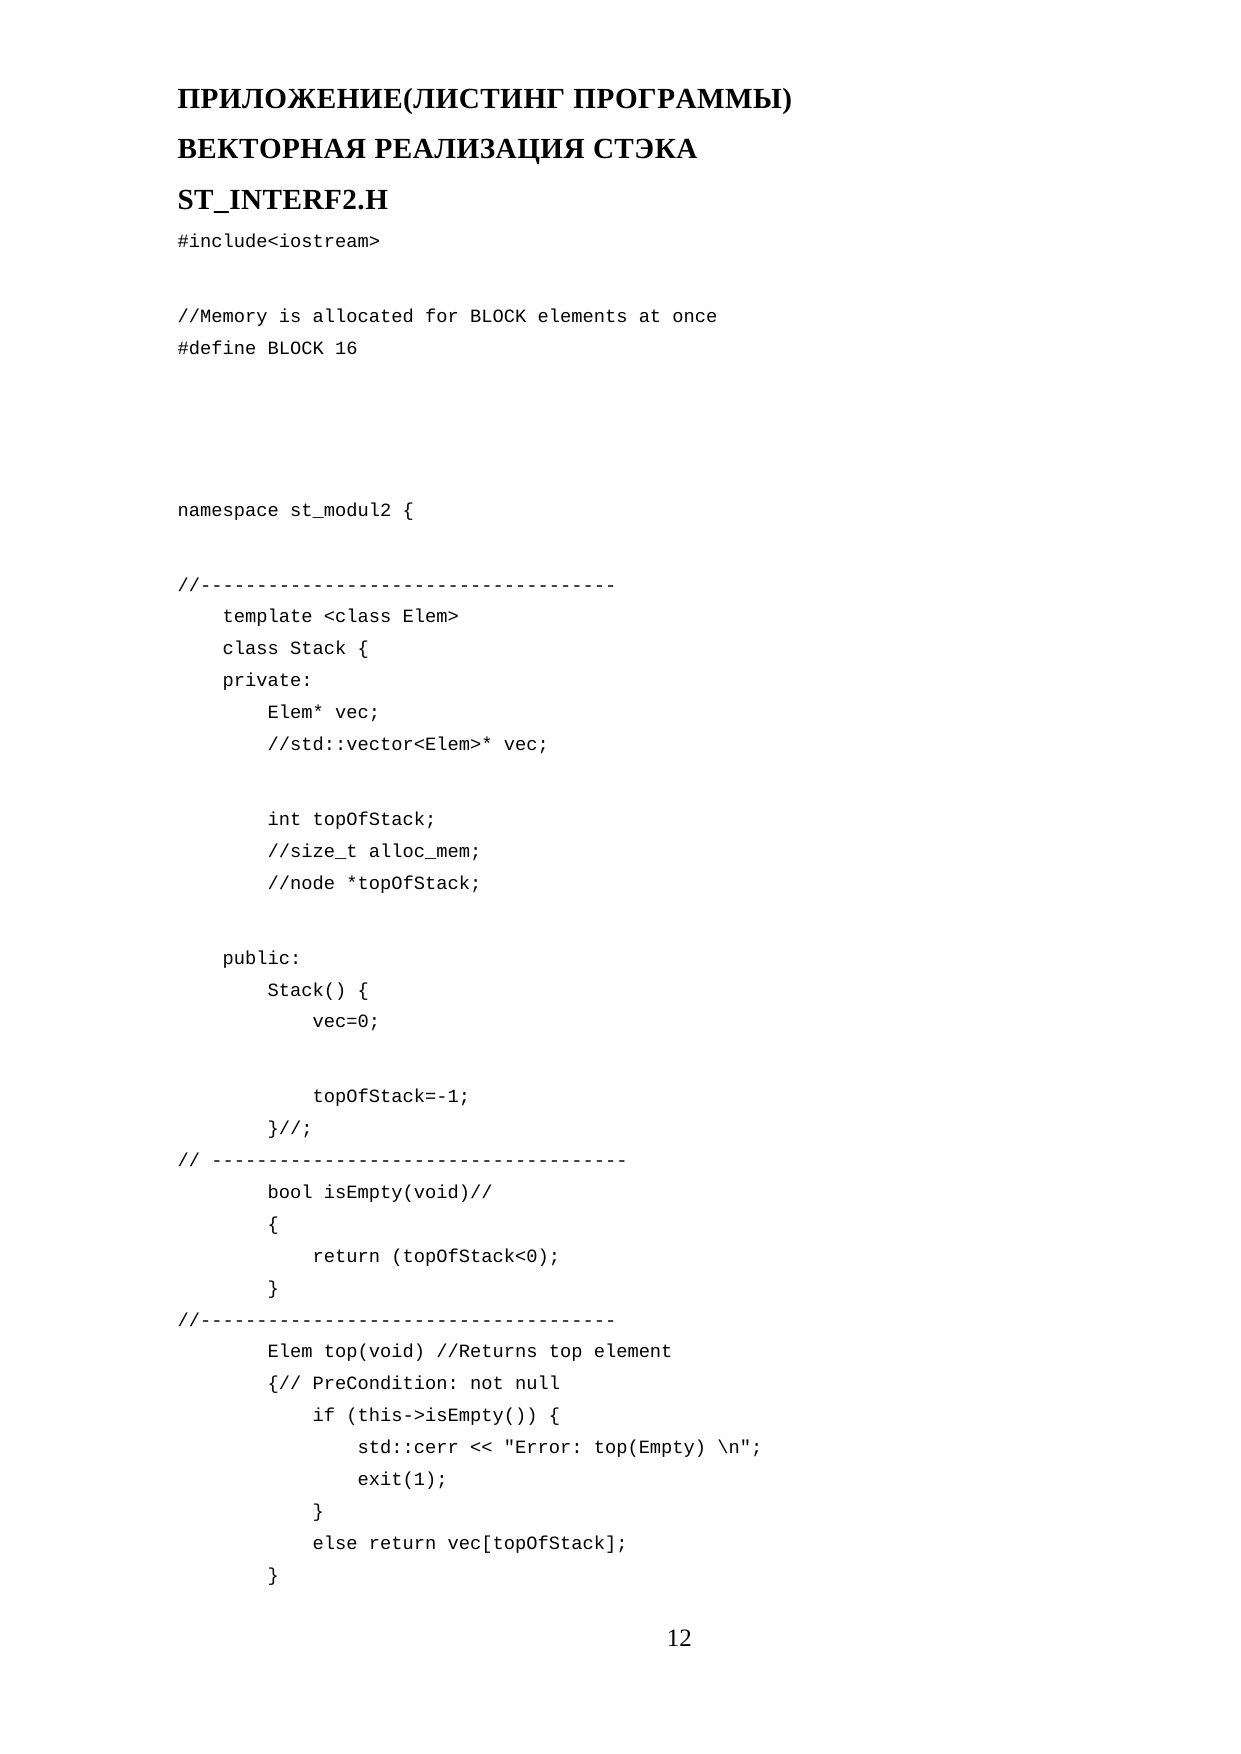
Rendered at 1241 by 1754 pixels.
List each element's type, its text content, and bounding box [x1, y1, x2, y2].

text {// PreCondition: not null [177, 1374, 1181, 1395]
text st_interf2.h [177, 182, 1181, 216]
text class Stack { [177, 639, 1181, 660]
text namespace st_modul2 { [177, 500, 1181, 522]
text //node *topOfStack; [177, 873, 1181, 895]
text { [177, 1215, 1181, 1236]
text //------------------------------------- [177, 1310, 1181, 1332]
text } [177, 1565, 1181, 1587]
text //------------------------------------- [177, 575, 1181, 597]
text }//; [177, 1119, 1181, 1140]
text Elem top(void) //Returns top element [177, 1342, 1181, 1363]
text } [177, 1278, 1181, 1300]
text exit(1); [177, 1470, 1181, 1491]
text //Memory is allocated for BLOCK elements at once [177, 307, 1181, 328]
text int topOfStack; [177, 810, 1181, 831]
text vec=0; [177, 1012, 1181, 1033]
text if (this->isEmpty()) { [177, 1406, 1181, 1427]
text return (topOfStack<0); [177, 1247, 1181, 1268]
text #include<iostream> [177, 232, 1181, 253]
text std::cerr << "Error: top(Empty) \n"; [177, 1438, 1181, 1459]
text #define BLOCK 16 [177, 339, 1181, 360]
text Stack() { [177, 980, 1181, 1002]
text } [177, 1502, 1181, 1523]
text Elem* vec; [177, 703, 1181, 724]
text //std::vector<Elem>* vec; [177, 735, 1181, 756]
text Приложение(листинг программы) [177, 81, 1181, 115]
text template <class Elem> [177, 607, 1181, 628]
text private: [177, 671, 1181, 692]
text //size_t alloc_mem; [177, 842, 1181, 863]
text else return vec[topOfStack]; [177, 1533, 1181, 1555]
text Векторная реализация стэка [177, 132, 1181, 165]
text topOfStack=-1; [177, 1087, 1181, 1108]
text public: [177, 948, 1181, 970]
text bool isEmpty(void)// [177, 1183, 1181, 1204]
text // ------------------------------------- [177, 1151, 1181, 1172]
